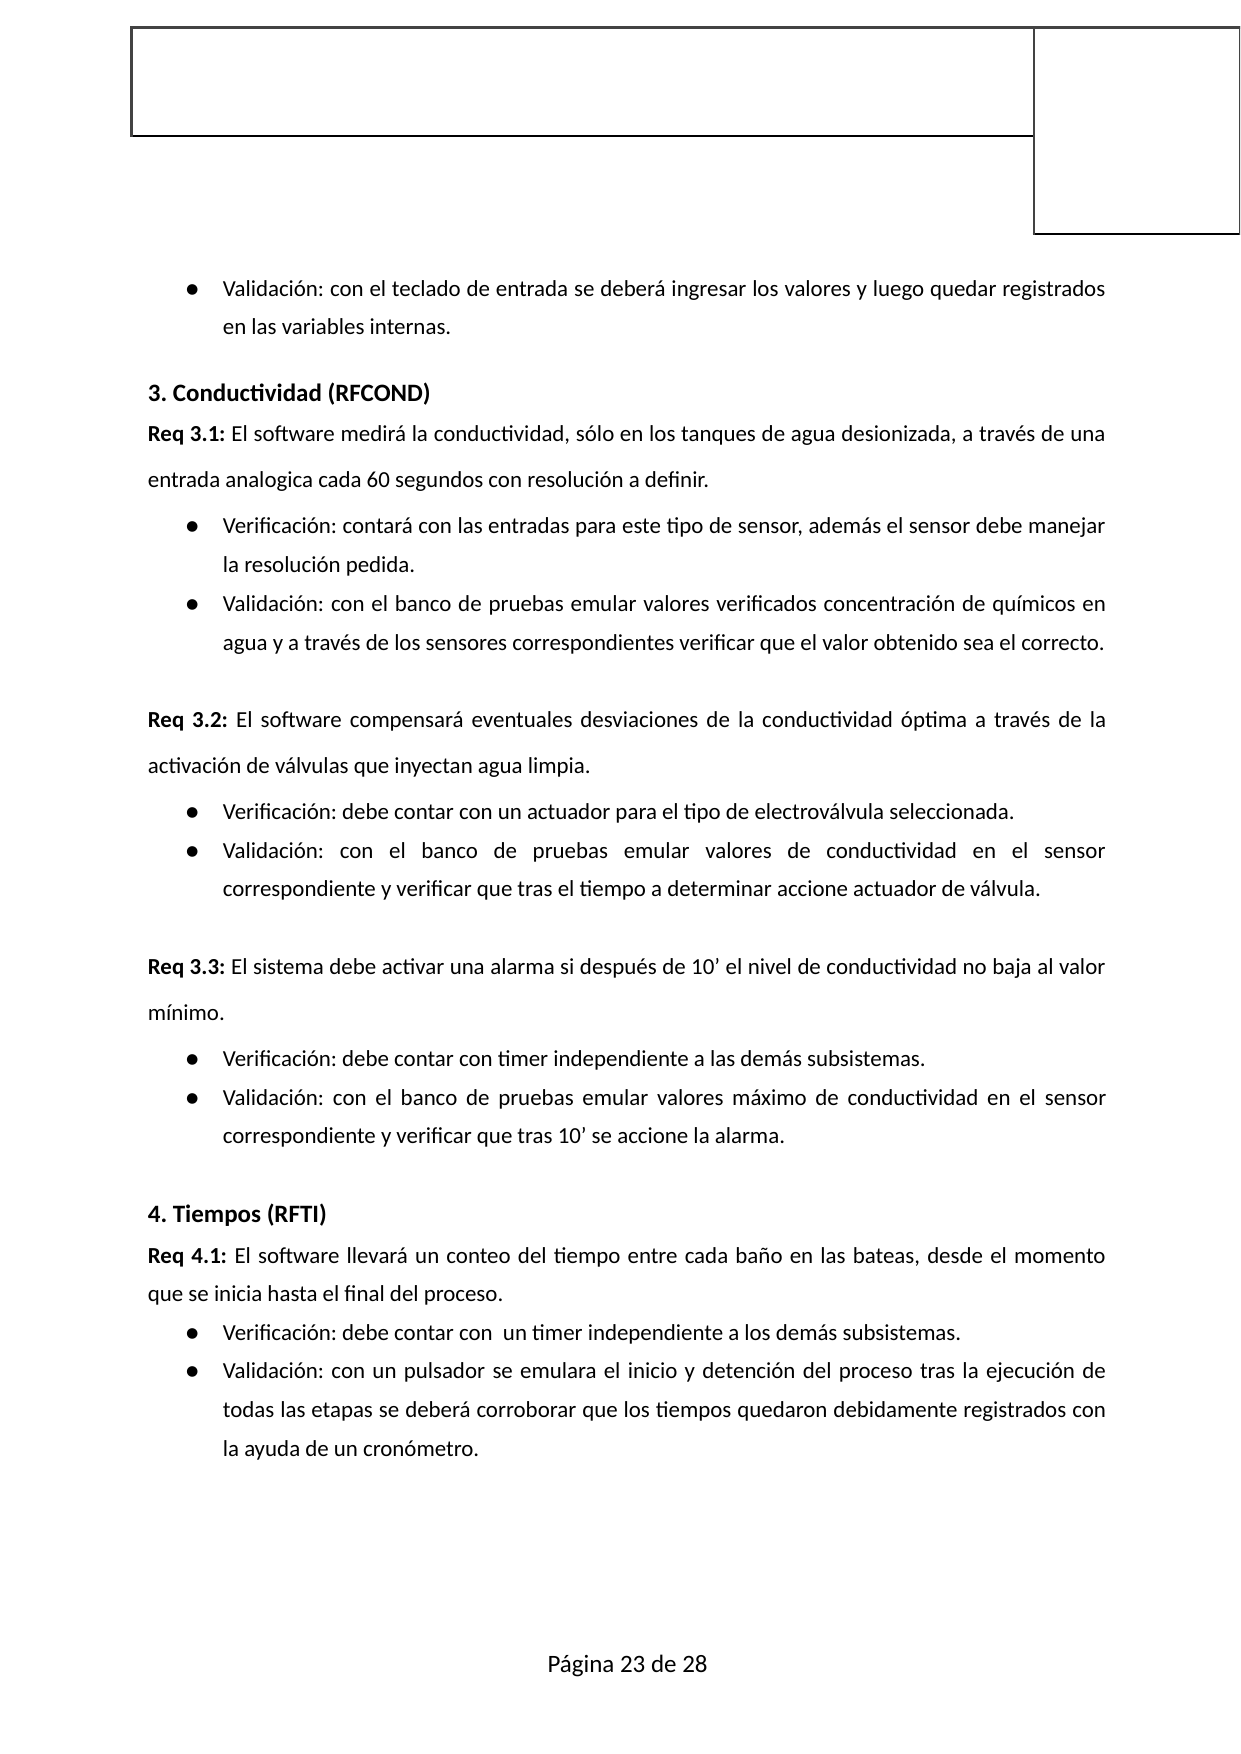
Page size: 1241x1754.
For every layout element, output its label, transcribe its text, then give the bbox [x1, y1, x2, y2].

list Verificación: debe contar con timer independiente a las demás subsistemas. [185, 1044, 1107, 1072]
list Validación: con el banco de pruebas emular valores máximo de conductividad en el sensor correspondiente y verificar que tras 10’ se accione la alarma. [185, 1083, 1107, 1149]
list Verificación: debe contar con un actuador para el tipo de electroválvula seleccionada. [185, 797, 1107, 825]
text Req 3.1: El software medirá la conductividad, sólo en los tanques de agua desionizada, a través de una entrada analogica cada 60 segundos con resolución a definir. [148, 419, 1107, 493]
list Validación: con un pulsador se emulara el inicio y detención del proceso tras la ejecución de todas las etapas se deberá corroborar que los tiempos quedaron debidamente registrados con la ayuda de un cronómetro. [185, 1357, 1107, 1462]
list Verificación: contará con las entradas para este tipo de sensor, además el sensor debe manejar la resolución pedida. [185, 512, 1107, 578]
list Validación: con el banco de pruebas emular valores de conductividad en el sensor correspondiente y verificar que tras el tiempo a determinar accione actuador de válvula. [185, 836, 1107, 902]
text 4. Tiempos (RFTI) [148, 1199, 1107, 1229]
list Validación: con el banco de pruebas emular valores verificados concentración de químicos en agua y a través de los sensores correspondientes verificar que el valor obtenido sea el correcto. [185, 589, 1107, 656]
list Validación: con el teclado de entrada se deberá ingresar los valores y luego quedar registrados en las variables internas. [185, 274, 1107, 340]
text Req 4.1: El software llevará un conteo del tiempo entre cada baño en las bateas, desde el momento que se inicia hasta el final del proceso. [148, 1241, 1107, 1307]
text Req 3.3: El sistema debe activar una alarma si después de 10’ el nivel de conductividad no baja al valor mínimo. [148, 952, 1107, 1026]
text 3. Conductividad (RFCOND) [148, 377, 1107, 408]
text Req 3.2: El software compensará eventuales desviaciones de la conductividad óptima a través de la activación de válvulas que inyectan agua limpia. [148, 705, 1107, 779]
list Verificación: debe contar con un timer independiente a los demás subsistemas. [185, 1318, 1107, 1346]
